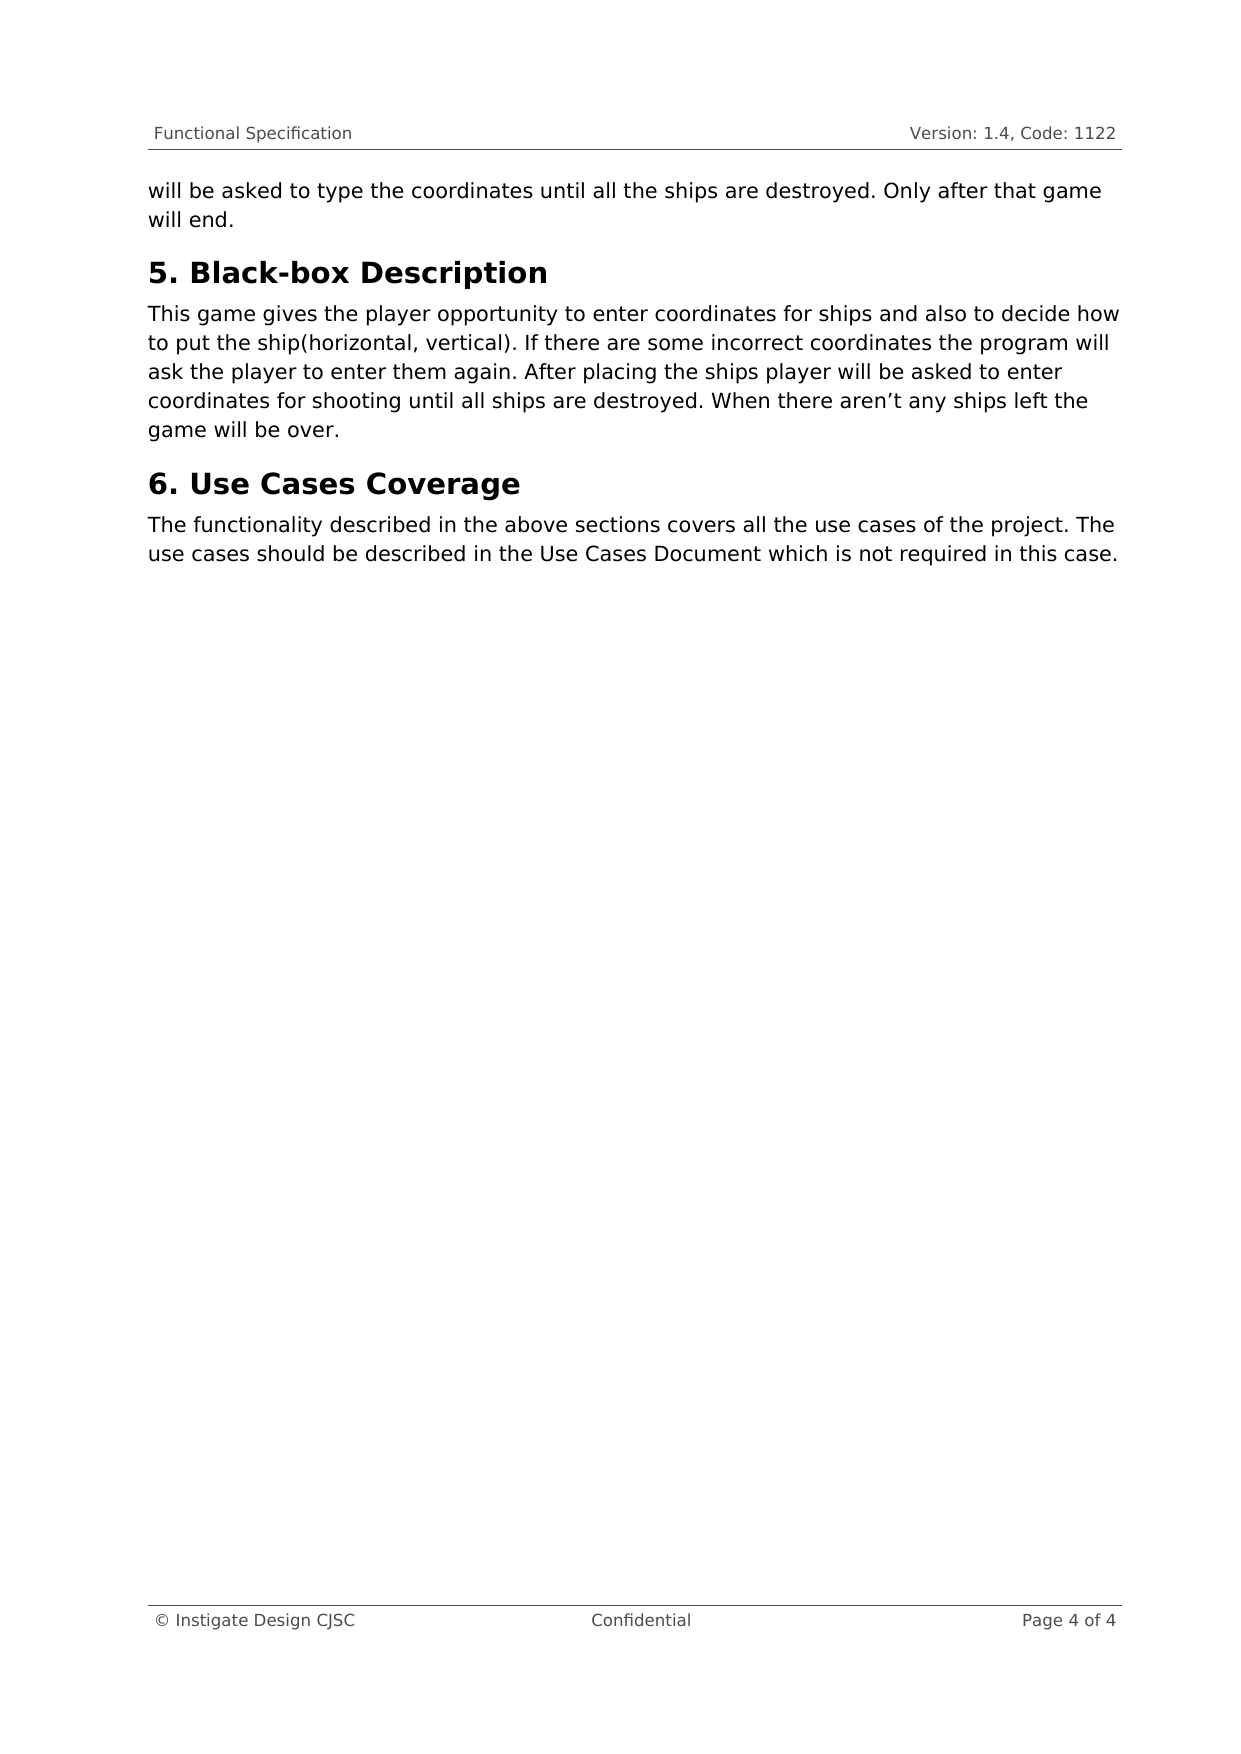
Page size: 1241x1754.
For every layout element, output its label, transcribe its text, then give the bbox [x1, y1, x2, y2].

text The functionality described in the above sections covers all the use cases of the project. The use cases should be described in the Use Cases Document which is not required in this case. [148, 513, 1122, 566]
text will be asked to type the coordinates until all the ships are destroyed. Only after that game will end. [148, 179, 1122, 232]
subtitle Black-box Description [148, 257, 1122, 291]
text This game gives the player opportunity to enter coordinates for ships and also to decide how to put the ship(horizontal, vertical). If there are some incorrect coordinates the program will ask the player to enter them again. After placing the ships player will be asked to enter coordinates for shooting until all ships are destroyed. When there aren’t any ships left the game will be over. [148, 302, 1122, 443]
subtitle Use Cases Coverage [148, 467, 1122, 501]
